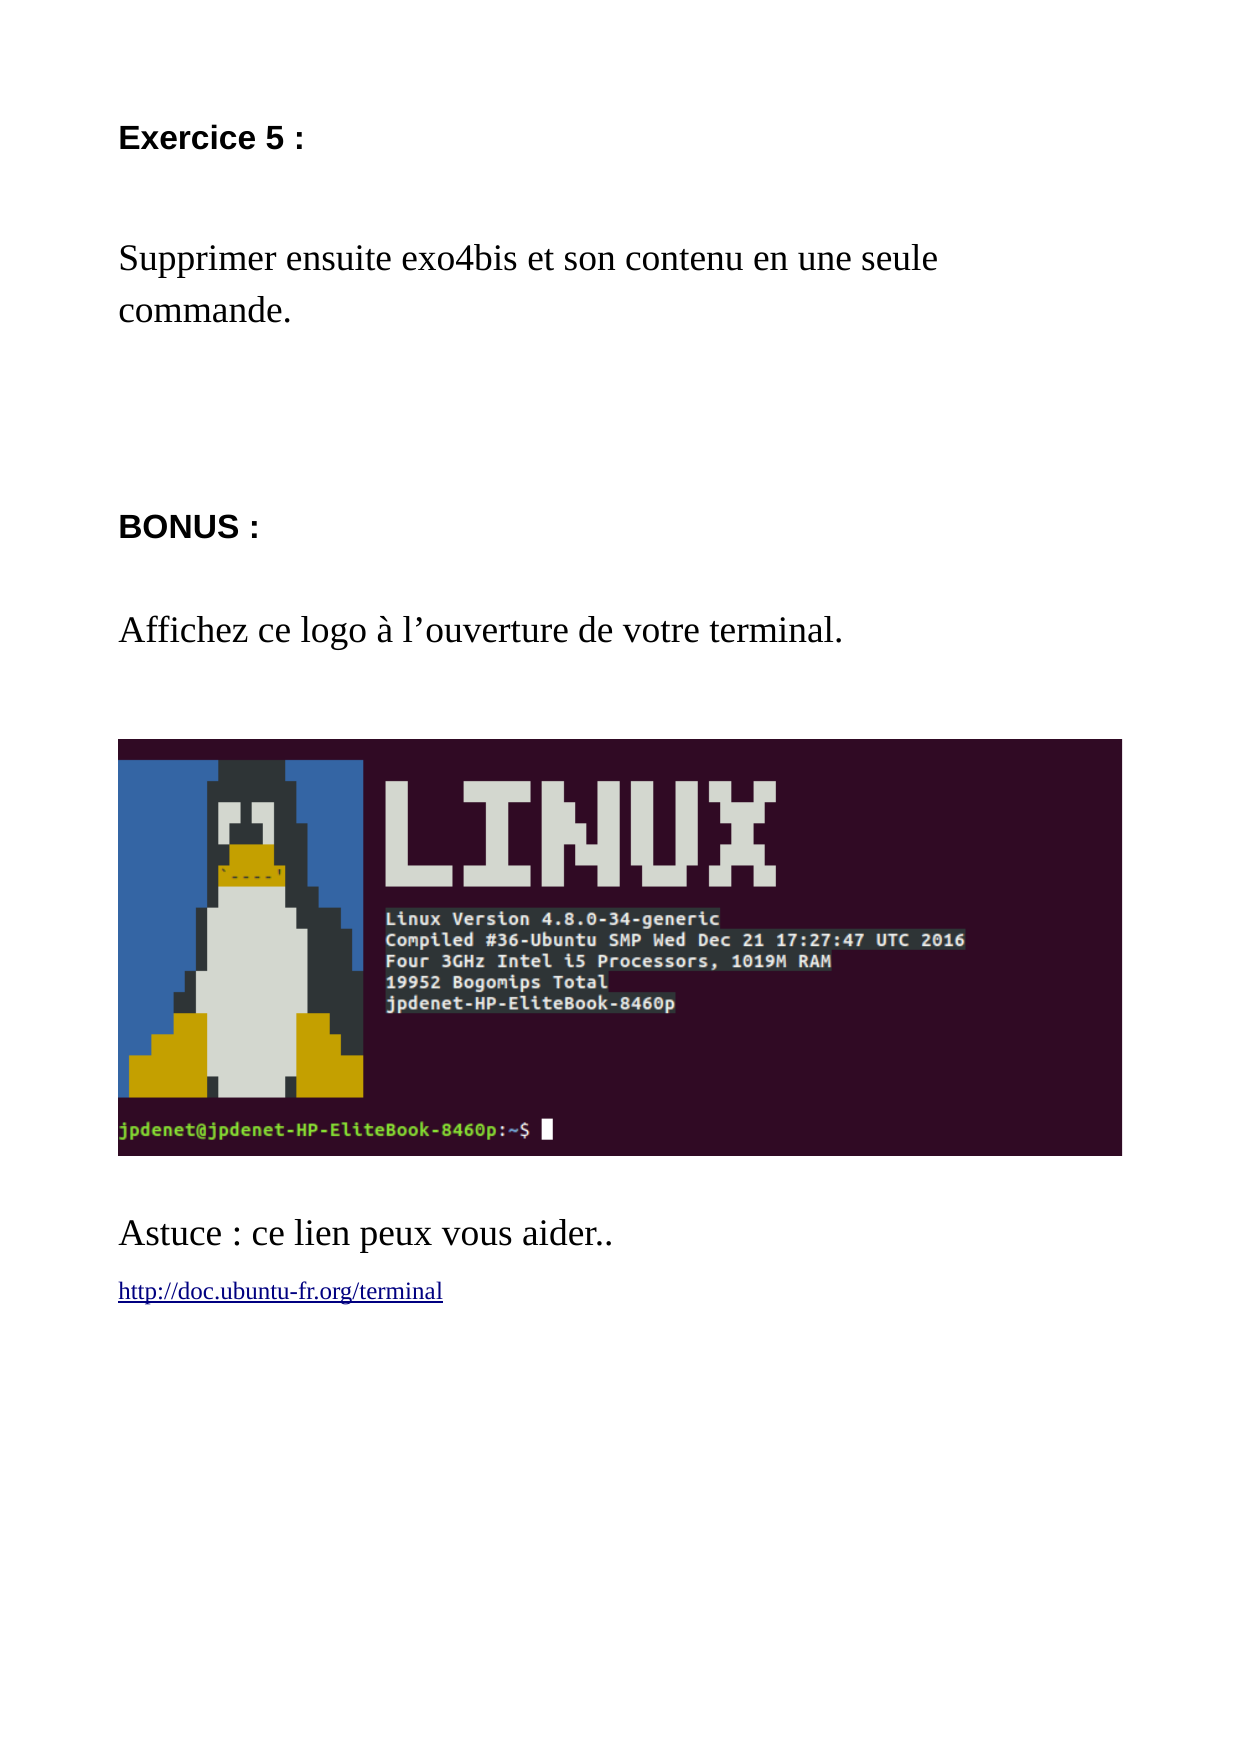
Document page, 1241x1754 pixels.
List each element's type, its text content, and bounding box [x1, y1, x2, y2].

subtitle BONUS : [118, 507, 1122, 545]
subtitle Exercice 5 : [118, 118, 1122, 157]
picture [118, 739, 1123, 1156]
text Supprimer ensuite exo4bis et son contenu en une seule commande. [118, 236, 1122, 330]
text Affichez ce logo à l’ouverture de votre terminal. [118, 607, 1122, 650]
text Astuce : ce lien peux vous aider.. [118, 1210, 1122, 1253]
text http://doc.ubuntu-fr.org/terminal [118, 1276, 1122, 1305]
